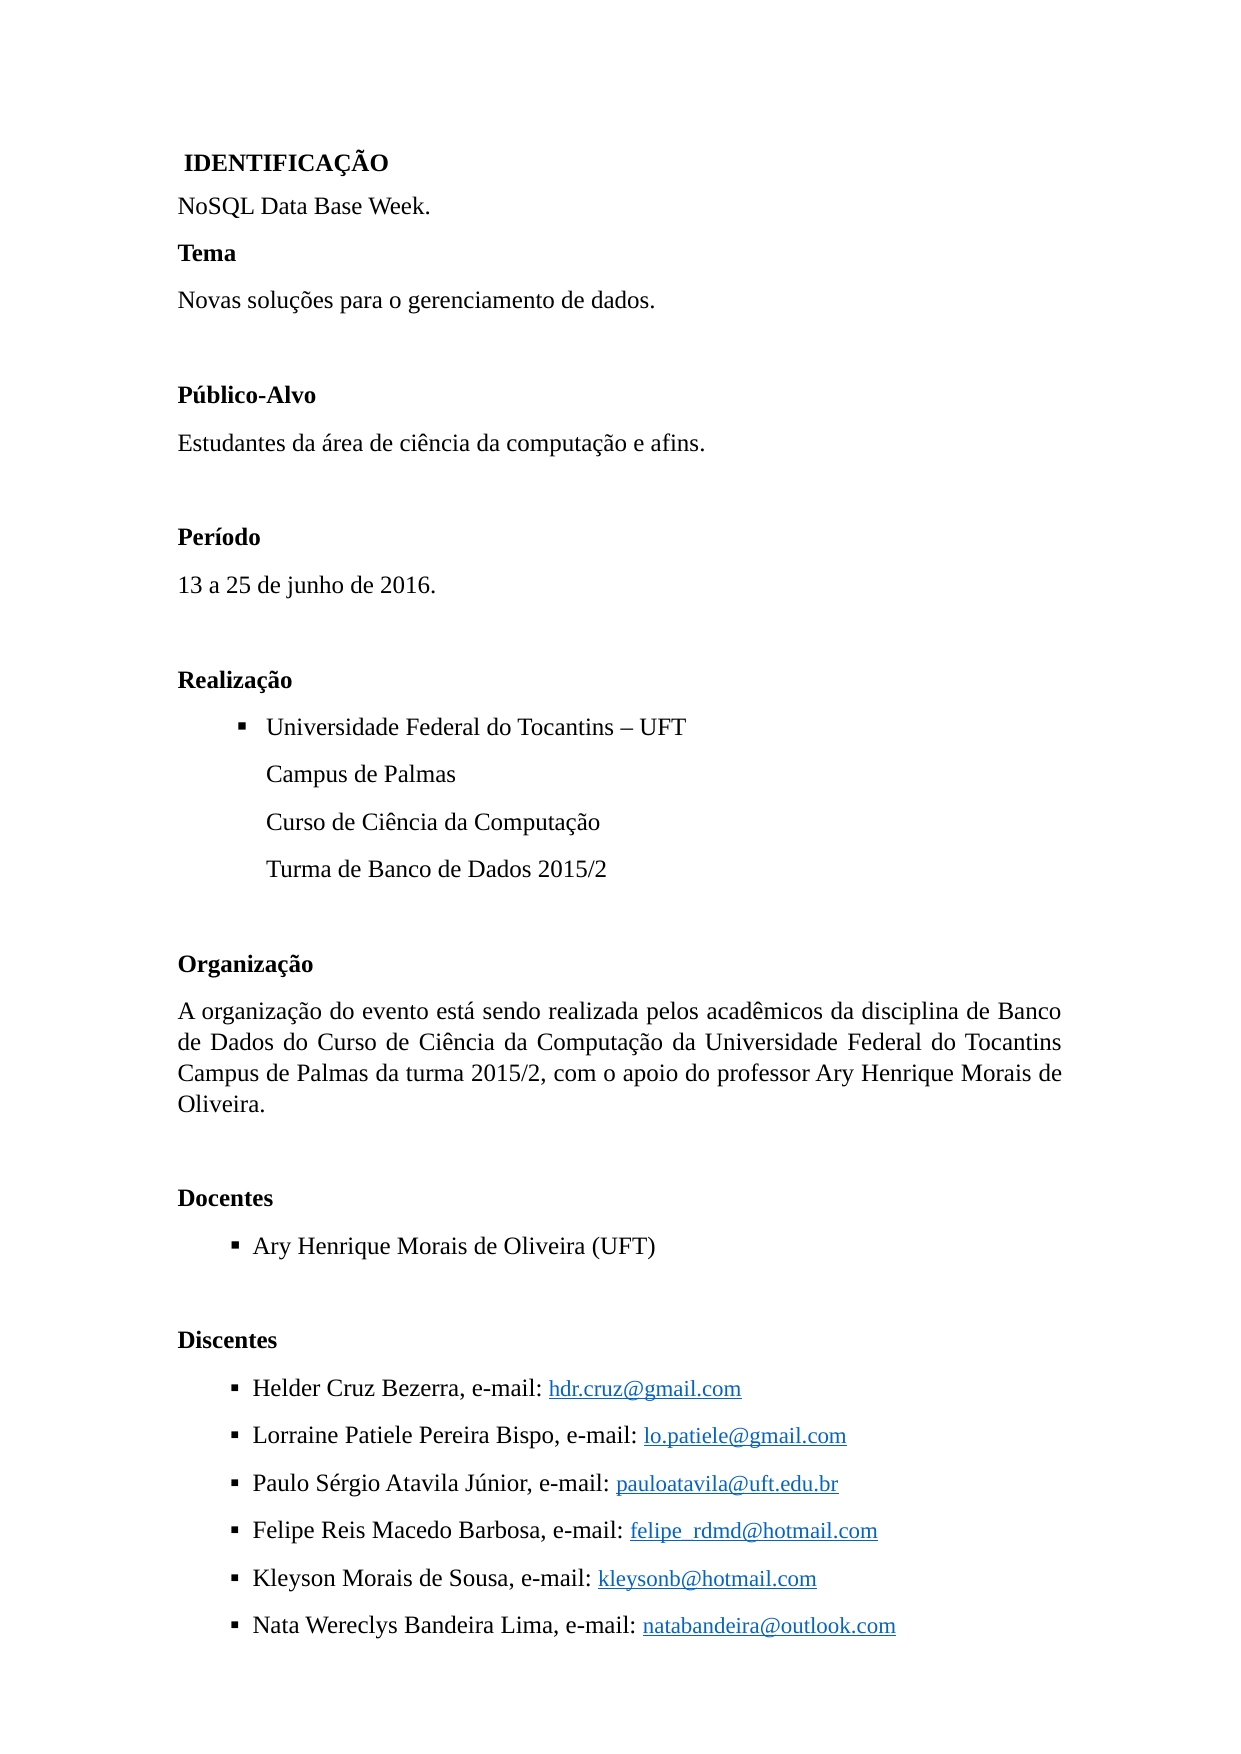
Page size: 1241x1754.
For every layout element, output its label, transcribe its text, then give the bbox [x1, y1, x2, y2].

list Paulo Sérgio Atavila Júnior, e-mail: pauloatavila@uft.edu.br [229, 1468, 1063, 1497]
list Novas soluções para o gerenciamento de dados. [177, 286, 1063, 314]
list Discentes [177, 1326, 1063, 1354]
list Lorraine Patiele Pereira Bispo, e-mail: lo.patiele@gmail.com [229, 1420, 1063, 1449]
text NoSQL Data Base Week. [177, 191, 1063, 219]
list Helder Cruz Bezerra, e-mail: hdr.cruz@gmail.com [229, 1373, 1063, 1402]
list 13 a 25 de junho de 2016. [177, 570, 1063, 599]
list Estudantes da área de ciência da computação e afins. [177, 428, 1063, 456]
list Kleyson Morais de Sousa, e-mail: kleysonb@hotmail.com [229, 1563, 1063, 1591]
list Período [177, 522, 1063, 551]
list Realização [177, 665, 1063, 693]
subtitle IDENTIFICAÇÃO [177, 148, 1063, 176]
list Campus de Palmas [266, 759, 1063, 788]
list Ary Henrique Morais de Oliveira (UFT) [229, 1231, 1063, 1259]
list Público-Alvo [177, 380, 1063, 409]
list Felipe Reis Macedo Barbosa, e-mail: felipe_rdmd@hotmail.com [229, 1515, 1063, 1544]
list Curso de Ciência da Computação [266, 807, 1063, 836]
list Nata Wereclys Bandeira Lima, e-mail: natabandeira@outlook.com [229, 1610, 1063, 1639]
list Turma de Banco de Dados 2015/2 [266, 854, 1063, 883]
list Tema [177, 238, 1063, 267]
list Universidade Federal do Tocantins – UFT [236, 712, 1063, 741]
list Organização [177, 949, 1063, 978]
list Docentes [177, 1183, 1063, 1212]
list A organização do evento está sendo realizada pelos acadêmicos da disciplina de Banco de Dados do Curso de Ciência da Computação da Universidade Federal do Tocantins Campus de Palmas da turma 2015/2, com o apoio do professor Ary Henrique Morais de Oliveira. [177, 996, 1063, 1117]
